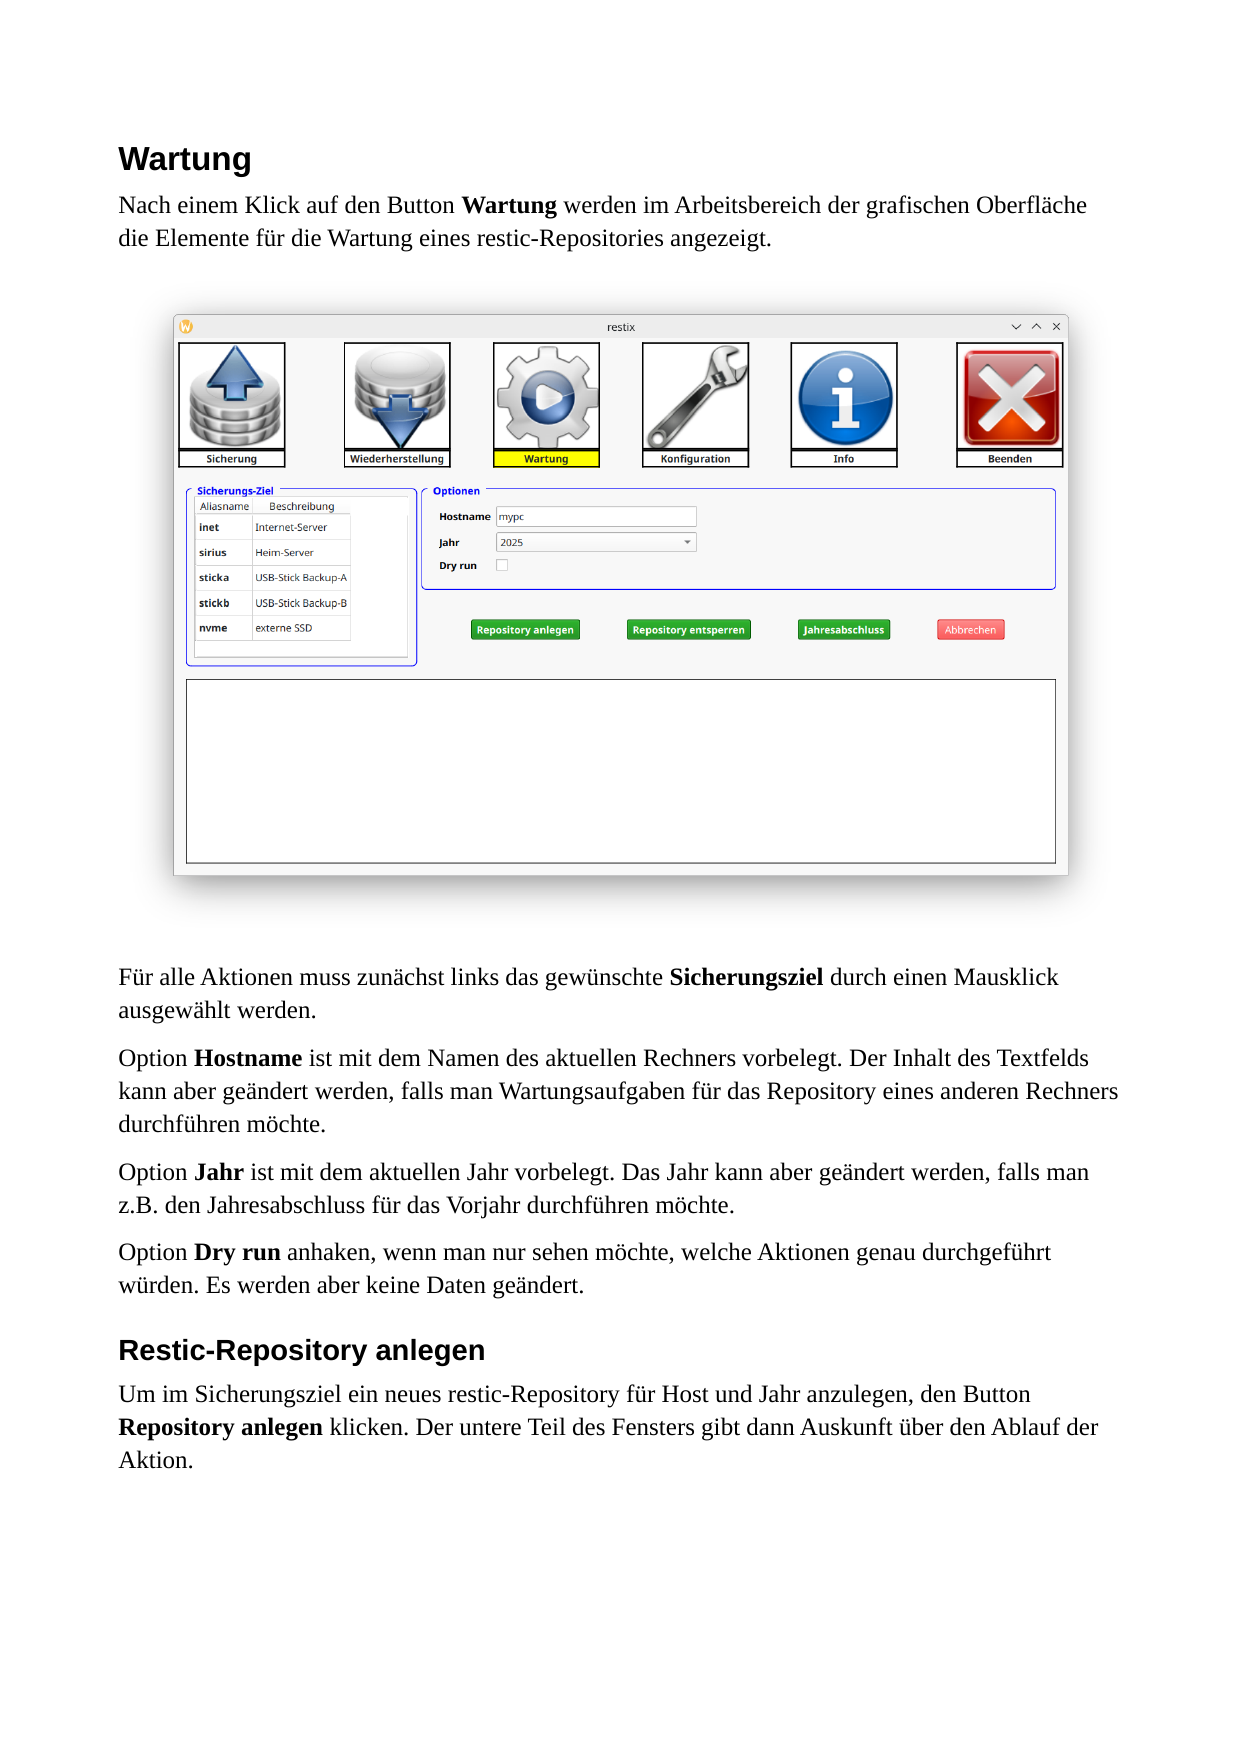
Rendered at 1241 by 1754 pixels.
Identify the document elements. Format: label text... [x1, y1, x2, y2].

text Um im Sicherungsziel ein neues restic-Repository für Host und Jahr anzulegen, den Button Repository anlegen klicken. Der untere Teil des Fensters gibt dann Auskunft über den Ablauf der Aktion. [118, 1379, 1122, 1473]
picture [118, 270, 1123, 940]
text Option Hostname ist mit dem Namen des aktuellen Rechners vorbelegt. Der Inhalt des Textfelds kann aber geändert werden, falls man Wartungsaufgaben für das Repository eines anderen Rechners durchführen möchte. [118, 1043, 1122, 1138]
text Nach einem Klick auf den Button Wartung werden im Arbeitsbereich der grafischen Oberfläche die Elemente für die Wartung eines restic-Repositories angezeigt. [118, 190, 1122, 252]
text Option Dry run anhaken, wenn man nur sehen möchte, welche Aktionen genau durchgeführt würden. Es werden aber keine Daten geändert. [118, 1237, 1122, 1299]
subtitle Restic-Repository anlegen [118, 1333, 1122, 1366]
text Option Jahr ist mit dem aktuellen Jahr vorbelegt. Das Jahr kann aber geändert werden, falls man z.B. den Jahresabschluss für das Vorjahr durchführen möchte. [118, 1157, 1122, 1218]
text Für alle Aktionen muss zunächst links das gewünschte Sicherungsziel durch einen Mausklick ausgewählt werden. [118, 940, 1122, 1024]
subtitle Wartung [118, 139, 1122, 177]
